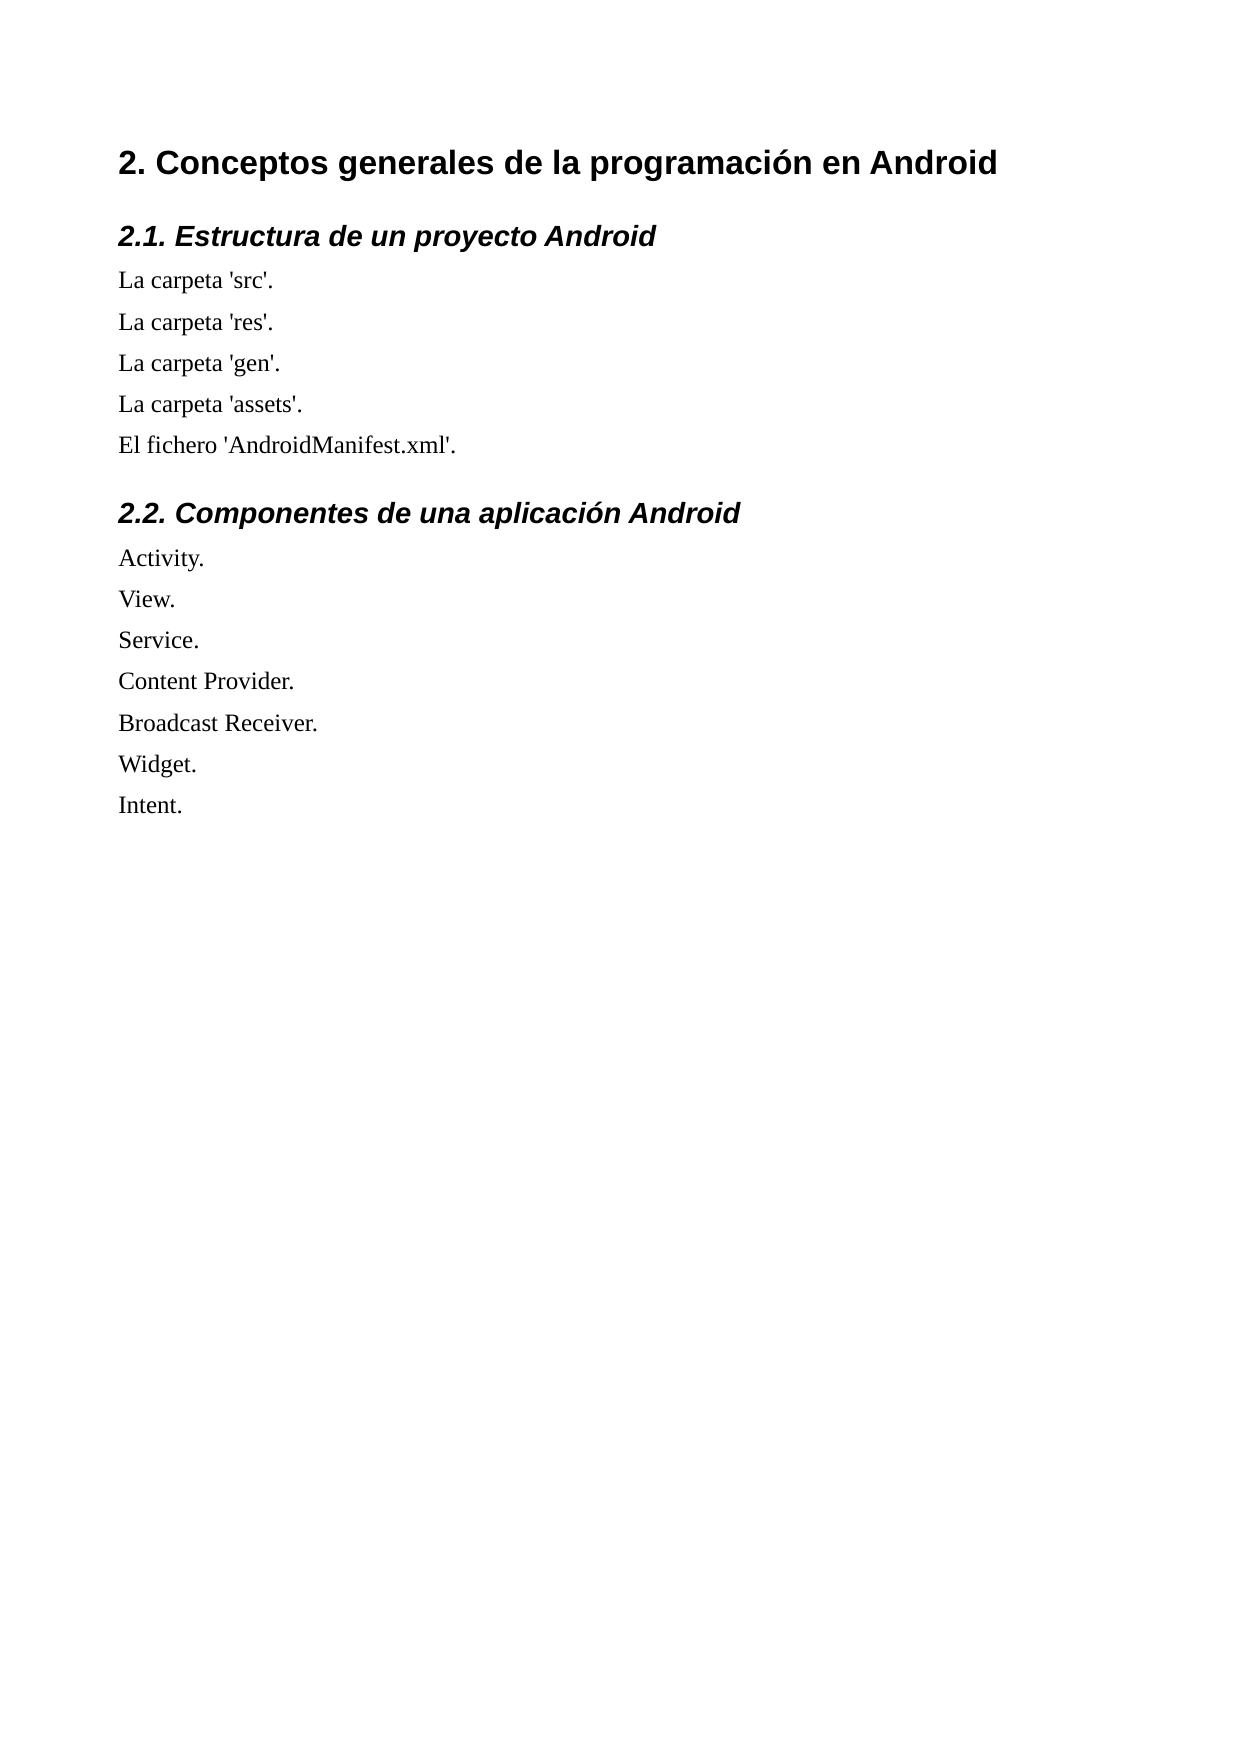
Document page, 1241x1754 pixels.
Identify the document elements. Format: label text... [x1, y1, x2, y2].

text La carpeta 'assets'. [118, 389, 1122, 418]
text Service. [118, 625, 1122, 654]
subtitle 2.2. Componentes de una aplicación Android [118, 497, 1122, 530]
text La carpeta 'gen'. [118, 348, 1122, 377]
text Intent. [118, 790, 1122, 819]
text Content Provider. [118, 666, 1122, 695]
text Broadcast Receiver. [118, 708, 1122, 736]
text La carpeta 'src'. [118, 265, 1122, 294]
text La carpeta 'res'. [118, 307, 1122, 335]
subtitle 2.1. Estructura de un proyecto Android [118, 219, 1122, 253]
text View. [118, 584, 1122, 613]
subtitle 2. Conceptos generales de la programación en Android [118, 143, 1122, 182]
text Activity. [118, 543, 1122, 571]
text Widget. [118, 749, 1122, 778]
text El fichero 'AndroidManifest.xml'. [118, 430, 1122, 459]
